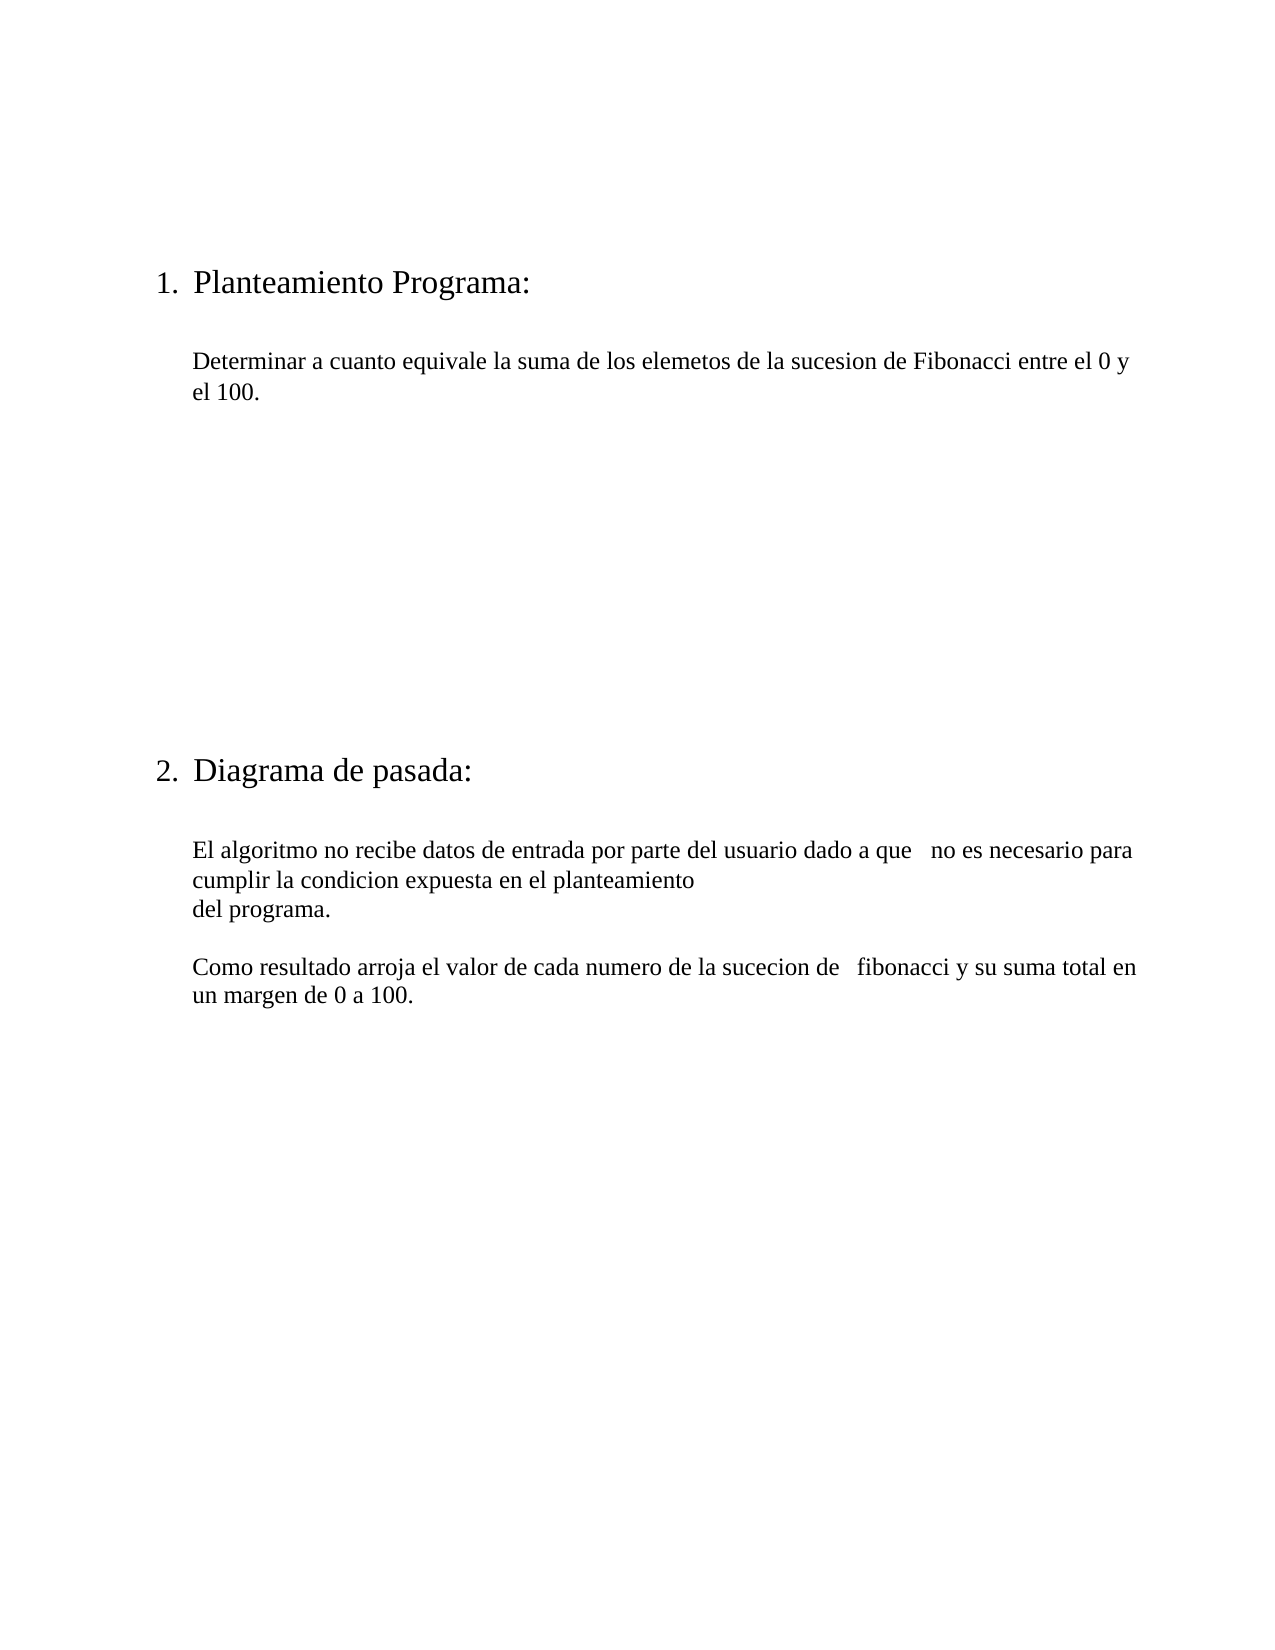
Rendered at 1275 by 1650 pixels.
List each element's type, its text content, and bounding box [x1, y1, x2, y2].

list Planteamiento Programa: [156, 262, 1157, 300]
text El algoritmo no recibe datos de entrada por parte del usuario dado a que no es necesario para cumplir la condicion expuesta en el planteamiento [118, 827, 1157, 894]
text Como resultado arroja el valor de cada numero de la sucecion de fibonacci y su suma total en un margen de 0 a 100. [118, 952, 1157, 1009]
text del programa. [118, 894, 1157, 923]
text Determinar a cuanto equivale la suma de los elemetos de la sucesion de Fibonacci entre el 0 y el 100. [118, 338, 1157, 406]
list Diagrama de pasada: [156, 751, 1157, 789]
